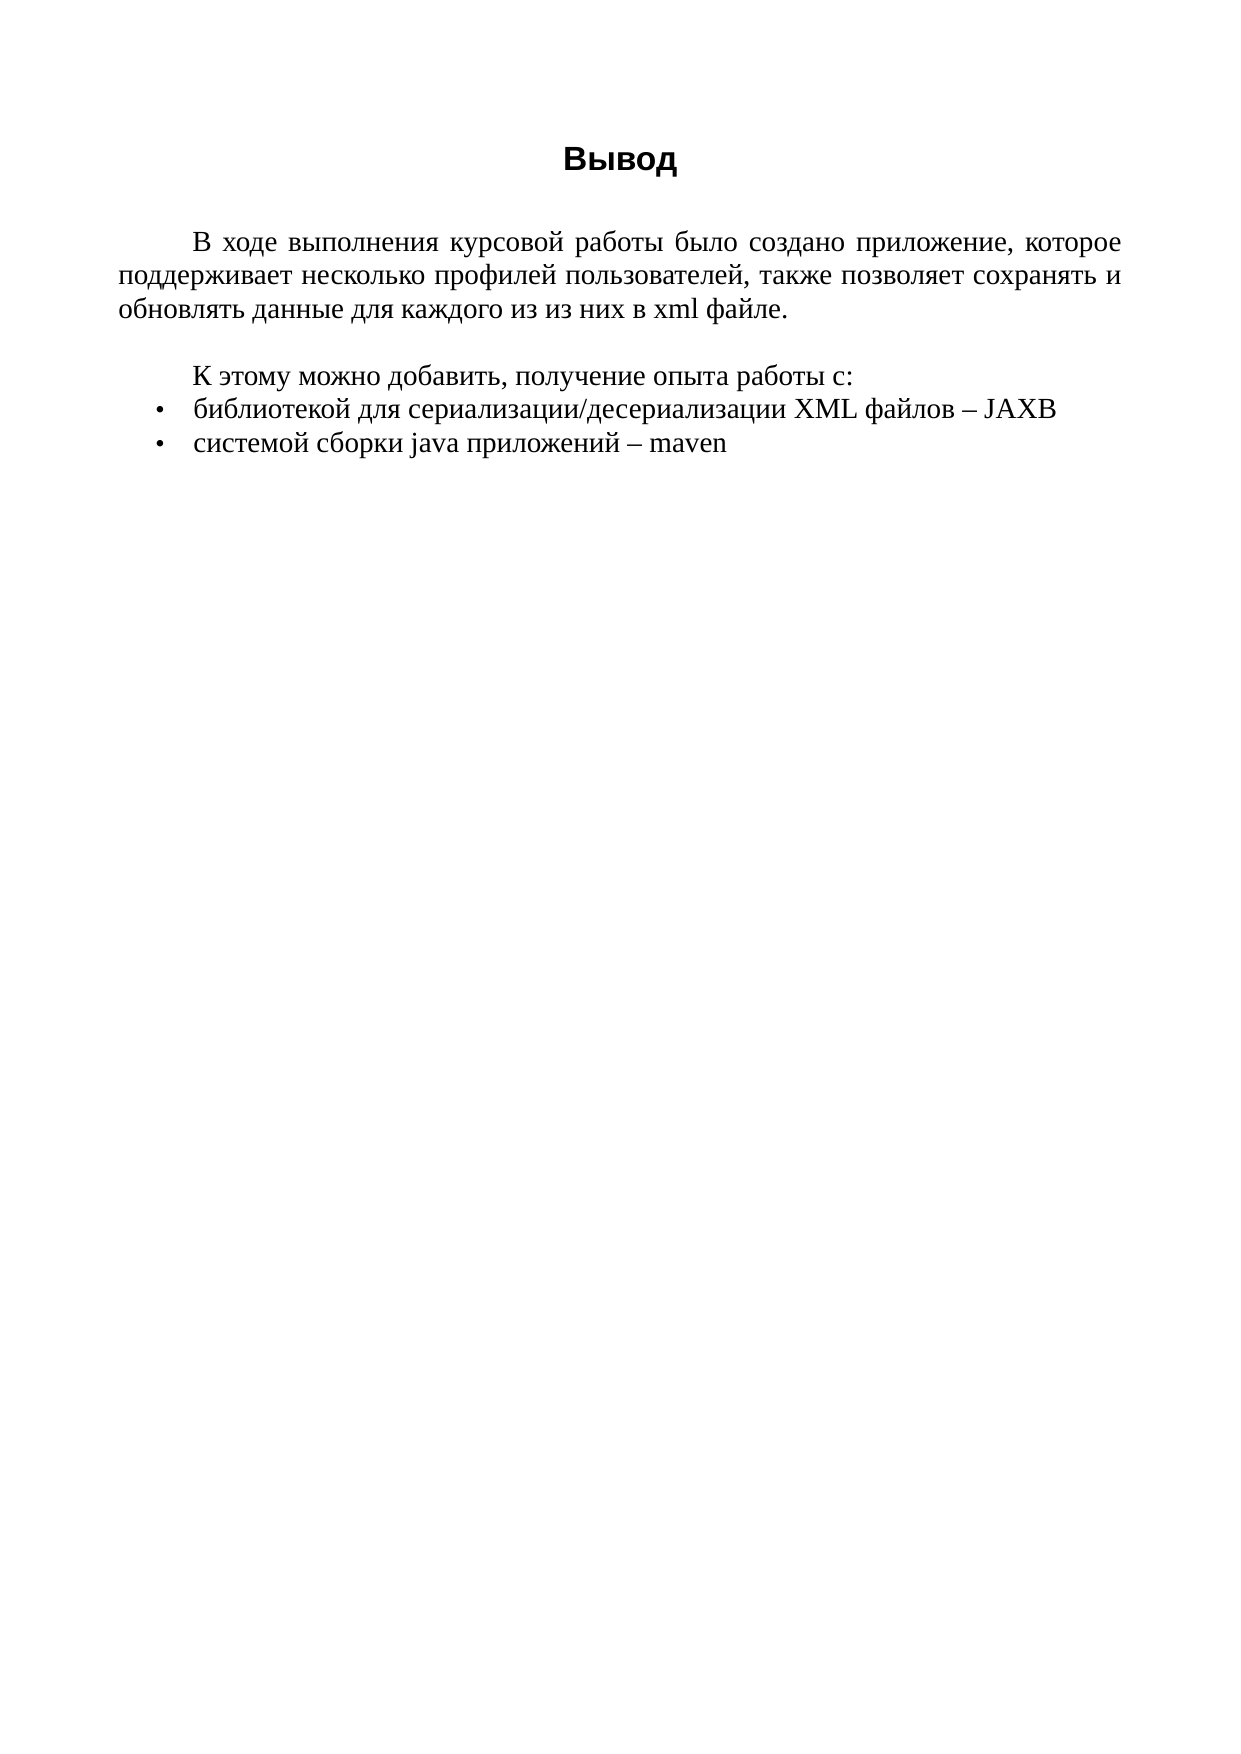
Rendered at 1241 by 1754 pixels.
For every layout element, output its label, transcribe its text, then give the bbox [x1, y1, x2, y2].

subtitle Вывод [118, 139, 1122, 178]
list библиотекой для сериализации/десериализации XML файлов – JAXB [156, 391, 1122, 425]
text К этому можно добавить, получение опыта работы с: [118, 358, 1122, 391]
text В ходе выполнения курсовой работы было создано приложение, которое поддерживает несколько профилей пользователей, также позволяет сохранять и обновлять данные для каждого из из них в xml файле. [118, 224, 1122, 324]
list системой сборки java приложений – maven [156, 425, 1122, 458]
